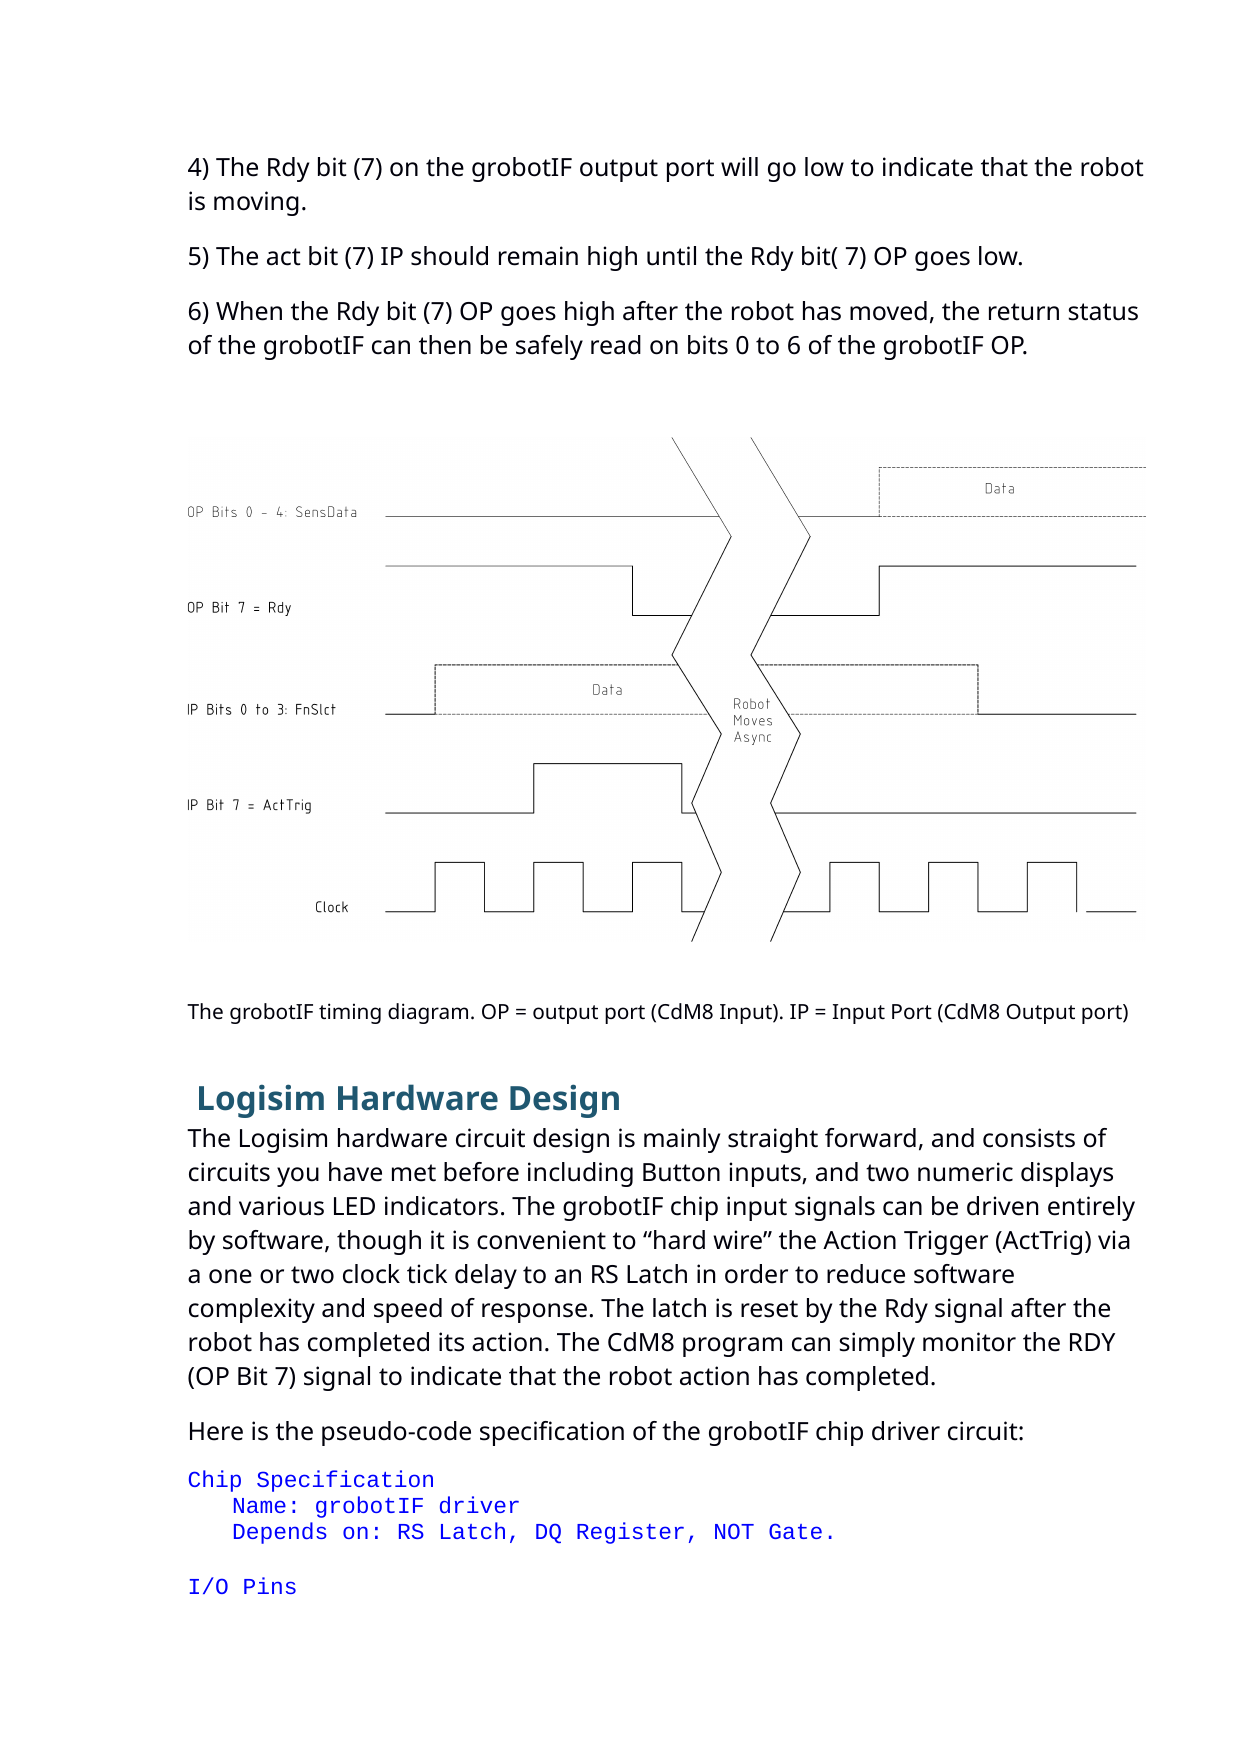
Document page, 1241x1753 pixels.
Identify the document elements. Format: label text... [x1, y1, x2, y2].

text 6) When the Rdy bit (7) OP goes high after the robot has moved, the return status of the grobotIF can then be safely read on bits 0 to 6 of the grobotIF OP. [187, 294, 1146, 362]
subtitle Logisim Hardware Design [187, 1075, 1146, 1121]
text 5) The act bit (7) IP should remain high until the Rdy bit( 7) OP goes low. [187, 239, 1146, 273]
text I/O Pins [187, 1575, 1146, 1601]
text 4) The Rdy bit (7) on the grobotIF output port will go low to indicate that the robot is moving. [187, 150, 1146, 218]
text Chip Specification [187, 1469, 1146, 1495]
text The grobotIF timing diagram. OP = output port (CdM8 Input). IP = Input Port (CdM8 Output port) [187, 997, 1146, 1025]
picture [187, 437, 1147, 942]
text Here is the pseudo-code specification of the grobotIF chip driver circuit: [187, 1414, 1146, 1448]
text The Logisim hardware circuit design is mainly straight forward, and consists of circuits you have met before including Button inputs, and two numeric displays and various LED indicators. The grobotIF chip input signals can be driven entirely by software, though it is convenient to “hard wire” the Action Trigger (ActTrig) via a one or two clock tick delay to an RS Latch in order to reduce software complexity and speed of response. The latch is reset by the Rdy signal after the robot has completed its action. The CdM8 program can simply monitor the RDY (OP Bit 7) signal to indicate that the robot action has completed. [187, 1121, 1146, 1393]
text Depends on: RS Latch, DQ Register, NOT Gate. [187, 1521, 1146, 1547]
text Name: grobotIF driver [187, 1495, 1146, 1521]
